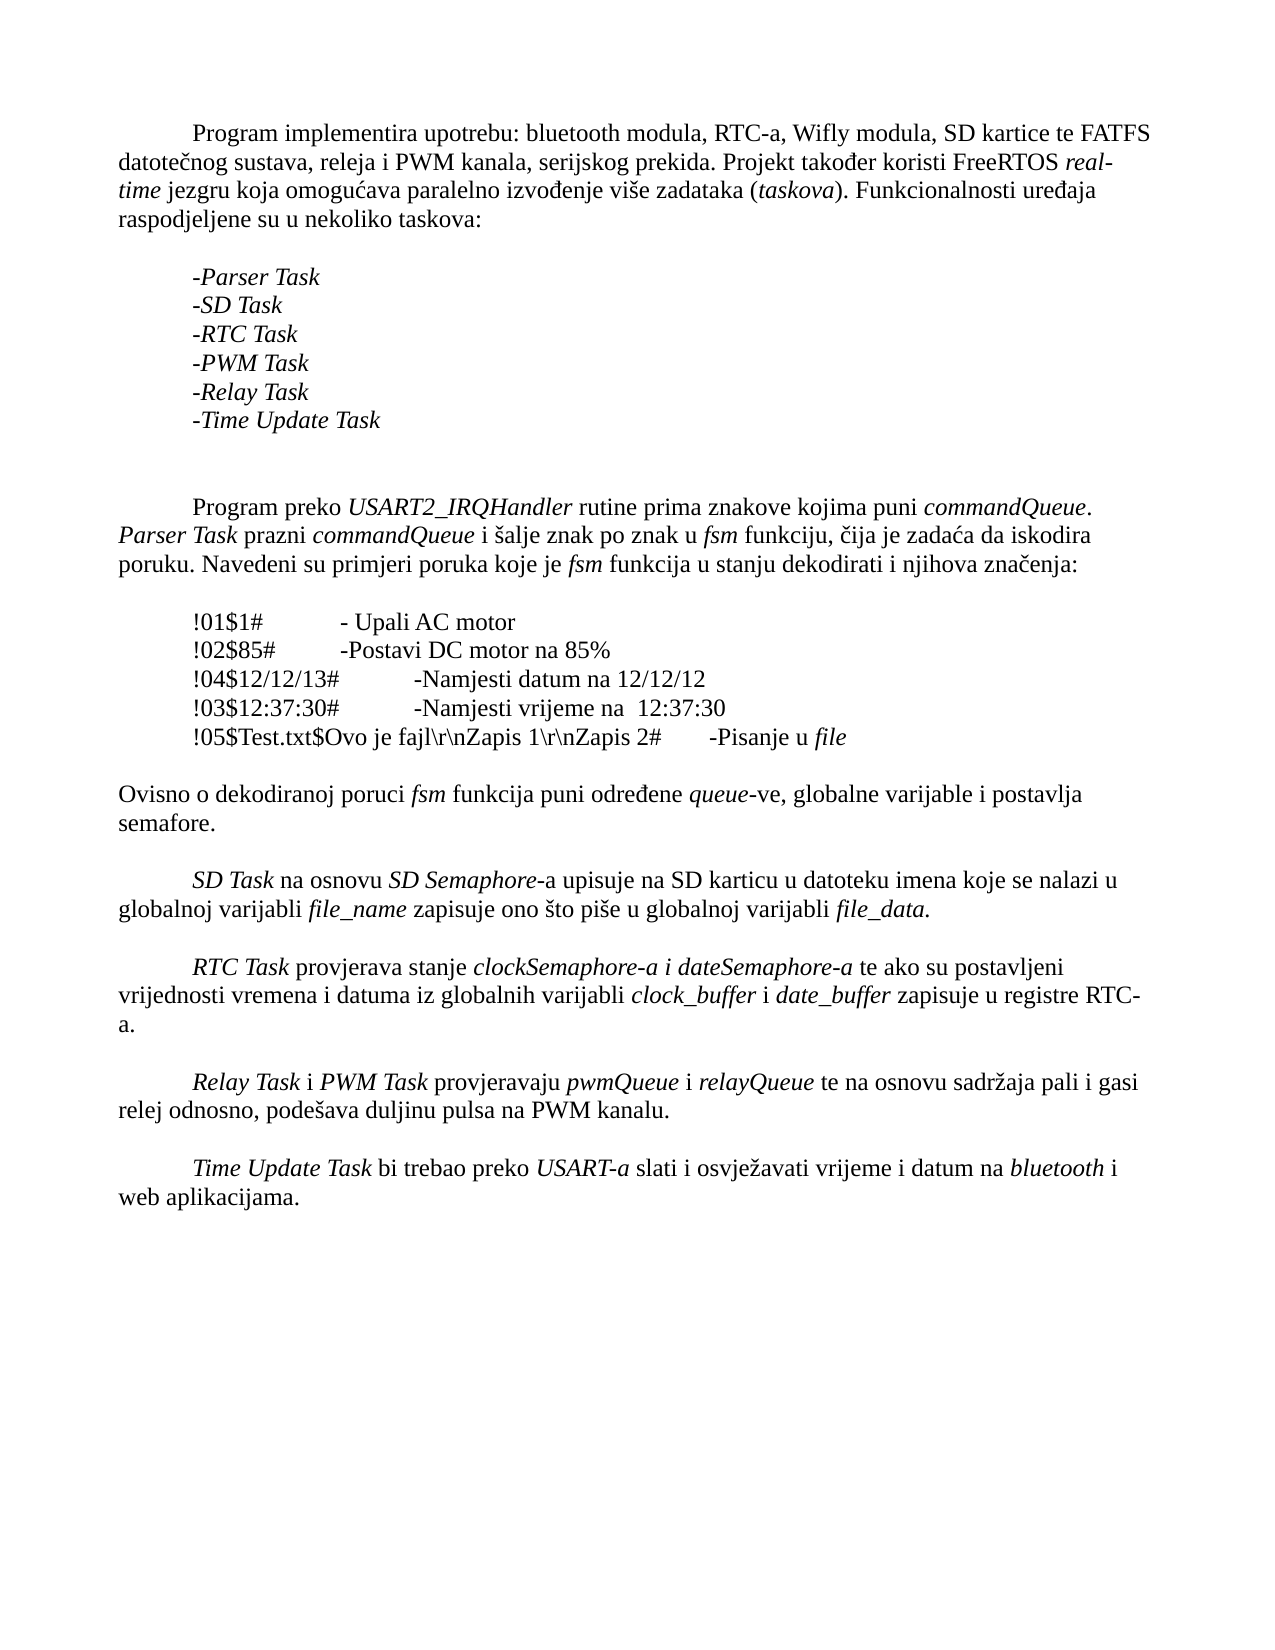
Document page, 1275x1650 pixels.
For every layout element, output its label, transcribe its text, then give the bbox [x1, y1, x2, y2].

text Program implementira upotrebu: bluetooth modula, RTC-a, Wifly modula, SD kartice te FATFS datotečnog sustava, releja i PWM kanala, serijskog prekida. Projekt također koristi FreeRTOS real-time jezgru koja omogućava paralelno izvođenje više zadataka (taskova). Funkcionalnosti uređaja raspodjeljene su u nekoliko taskova: [118, 118, 1157, 233]
text !02$85# -Postavi DC motor na 85% [118, 636, 1157, 664]
text SD Task na osnovu SD Semaphore-a upisuje na SD karticu u datoteku imena koje se nalazi u globalnoj varijabli file_name zapisuje ono što piše u globalnoj varijabli file_data. [118, 866, 1157, 923]
text Ovisno o dekodiranoj poruci fsm funkcija puni određene queue-ve, globalne varijable i postavlja semafore. [118, 779, 1157, 837]
text RTC Task provjerava stanje clockSemaphore-a i dateSemaphore-a te ako su postavljeni vrijednosti vremena i datuma iz globalnih varijabli clock_buffer i date_buffer zapisuje u registre RTC-a. [118, 952, 1157, 1038]
text !04$12/12/13# -Namjesti datum na 12/12/12 [118, 664, 1157, 693]
text !05$Test.txt$Ovo je fajl\r\nZapis 1\r\nZapis 2# -Pisanje u file [118, 722, 1157, 751]
text -PWM Task [118, 348, 1157, 377]
text -SD Task [118, 291, 1157, 319]
text Time Update Task bi trebao preko USART-a slati i osvježavati vrijeme i datum na bluetooth i web aplikacijama. [118, 1153, 1157, 1211]
text Program preko USART2_IRQHandler rutine prima znakove kojima puni commandQueue. Parser Task prazni commandQueue i šalje znak po znak u fsm funkciju, čija je zadaća da iskodira poruku. Navedeni su primjeri poruka koje je fsm funkcija u stanju dekodirati i njihova značenja: [118, 492, 1157, 578]
text -Relay Task [118, 377, 1157, 406]
text -RTC Task [118, 319, 1157, 348]
text -Time Update Task [118, 406, 1157, 434]
text Relay Task i PWM Task provjeravaju pwmQueue i relayQueue te na osnovu sadržaja pali i gasi relej odnosno, podešava duljinu pulsa na PWM kanalu. [118, 1067, 1157, 1124]
text !01$1# - Upali AC motor [118, 607, 1157, 636]
text !03$12:37:30# -Namjesti vrijeme na 12:37:30 [118, 693, 1157, 722]
text -Parser Task [118, 262, 1157, 291]
